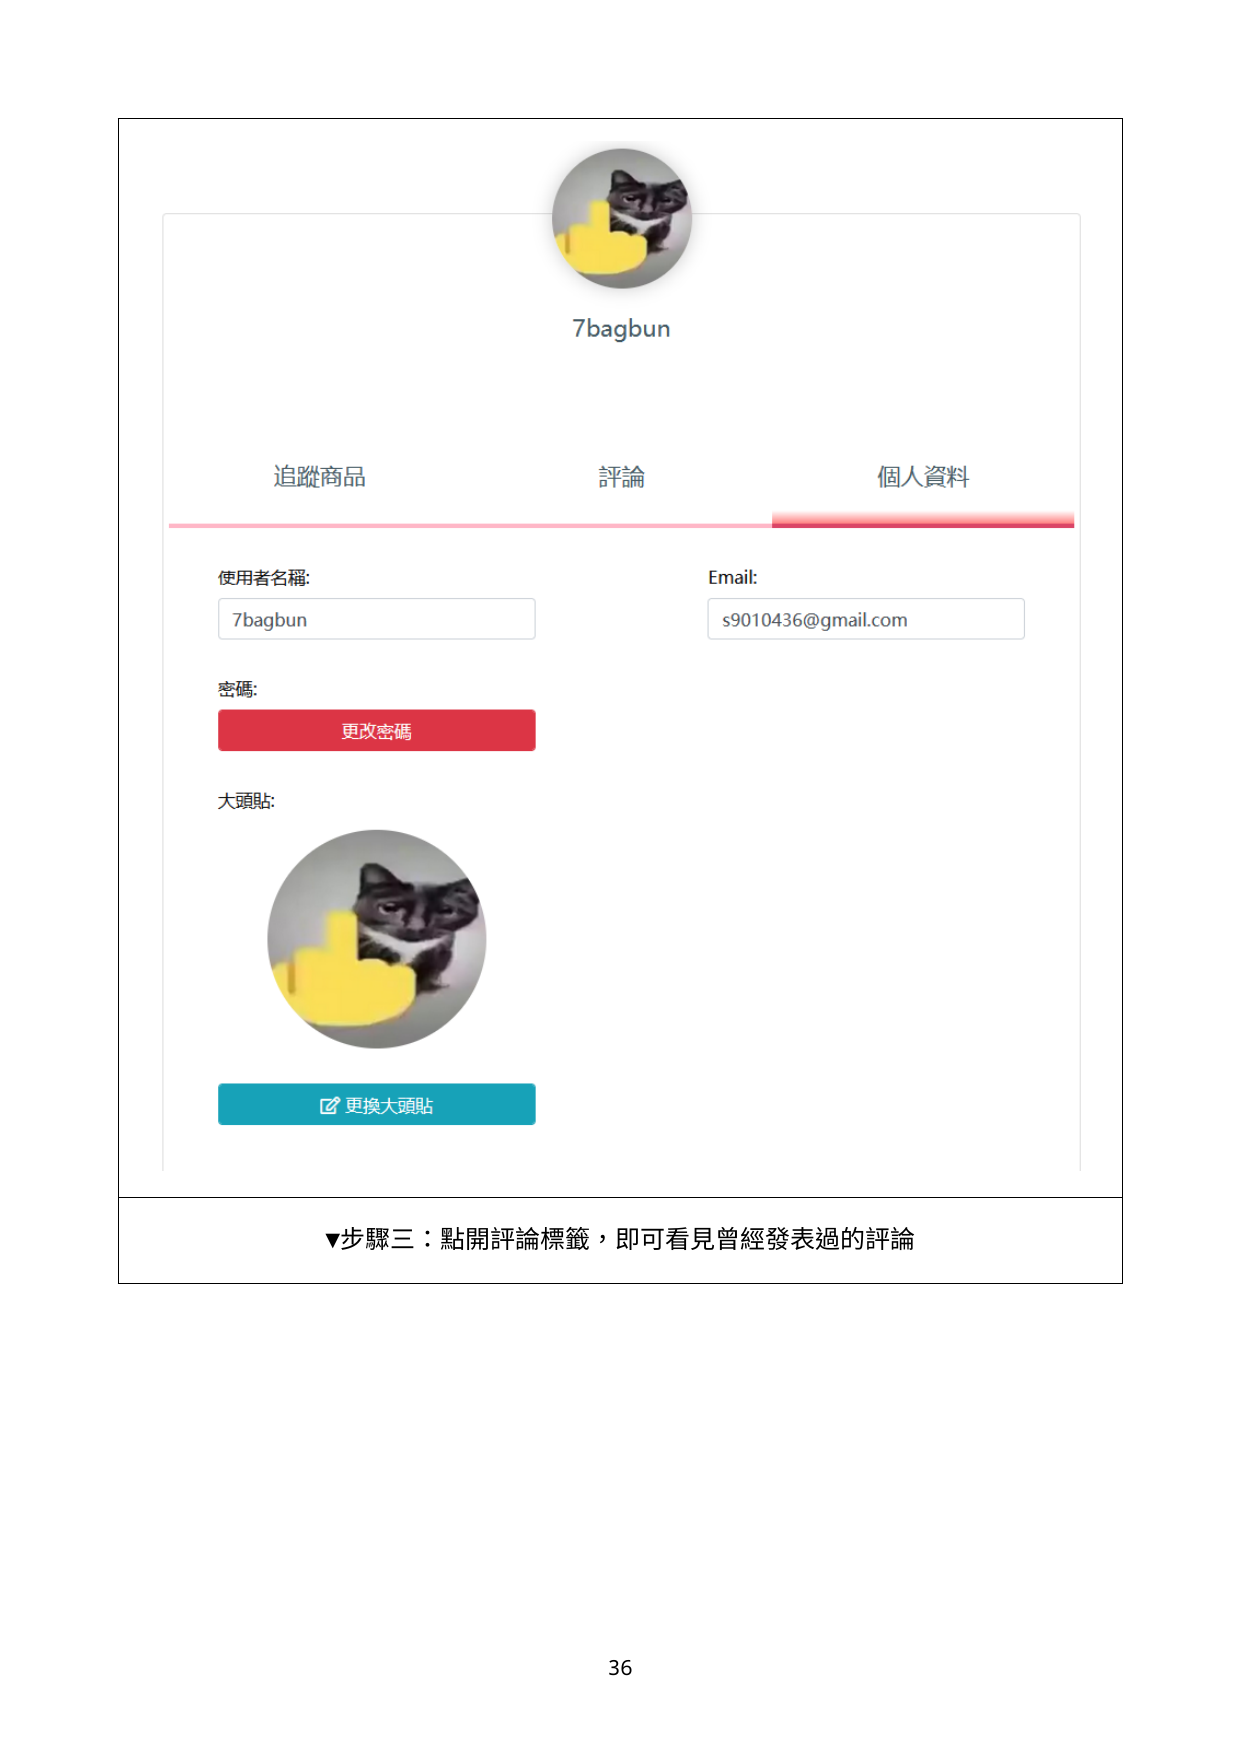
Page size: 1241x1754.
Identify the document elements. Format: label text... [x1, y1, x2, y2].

table_cell [119, 119, 1122, 1197]
picture [123, 141, 1117, 1171]
table_cell ▼步驟三：點開評論標籤，即可看見曾經發表過的評論 [119, 1198, 1122, 1282]
